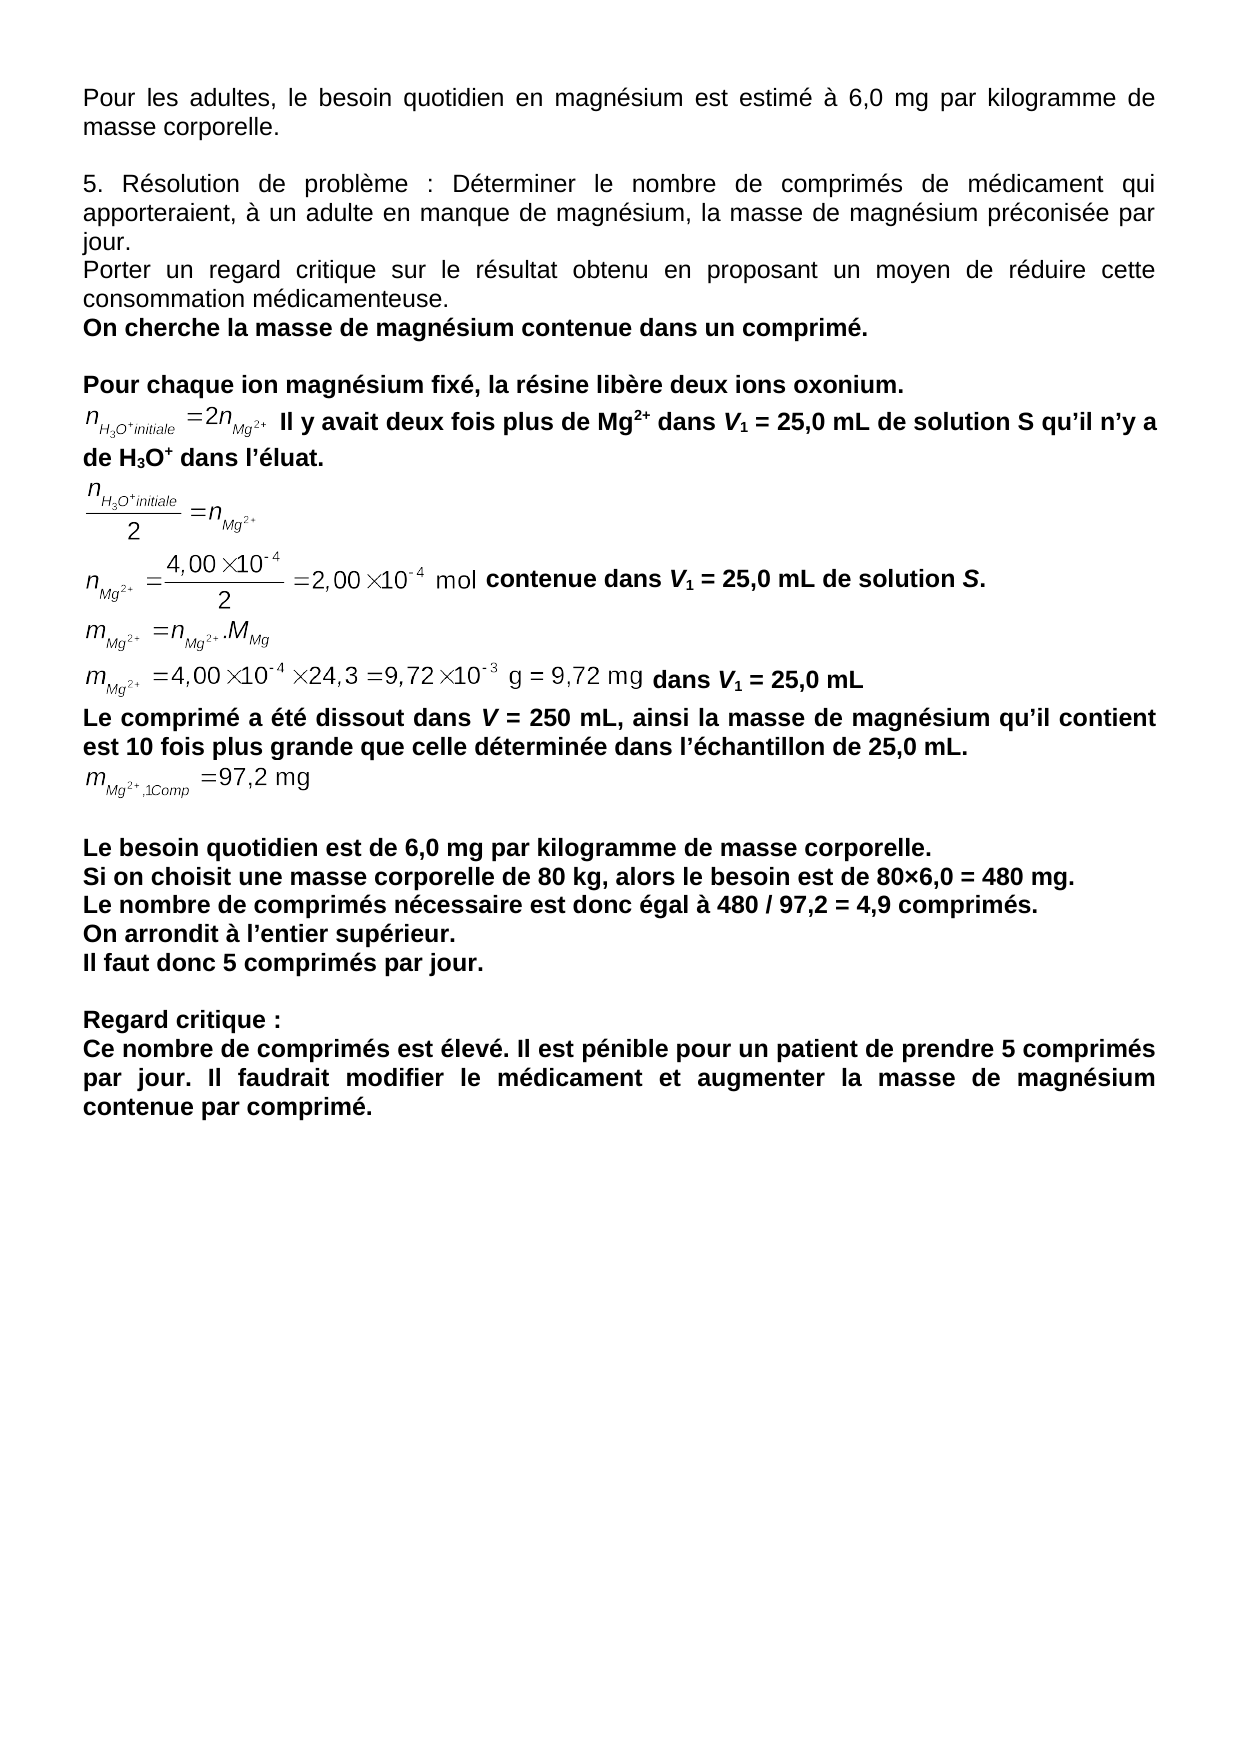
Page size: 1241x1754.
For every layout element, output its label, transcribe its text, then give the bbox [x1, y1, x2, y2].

text On cherche la masse de magnésium contenue dans un comprimé. [83, 313, 1157, 341]
text Le nombre de comprimés nécessaire est donc égal à 480 / 97,2 = 4,9 comprimés. [83, 890, 1157, 919]
text Regard critique : [83, 1005, 1157, 1034]
text Porter un regard critique sur le résultat obtenu en proposant un moyen de réduire cette consommation médicamenteuse. [83, 255, 1157, 313]
text Si on choisit une masse corporelle de 80 kg, alors le besoin est de 80×6,0 = 480 mg. [83, 861, 1157, 890]
text Le besoin quotidien est de 6,0 mg par kilogramme de masse corporelle. [83, 833, 1157, 861]
text 5. Résolution de problème : Déterminer le nombre de comprimés de médicament qui apporteraient, à un adulte en manque de magnésium, la masse de magnésium préconisée par jour. [83, 169, 1157, 255]
text Le comprimé a été dissout dans V = 250 mL, ainsi la masse de magnésium qu’il contient est 10 fois plus grande que celle déterminée dans l’échantillon de 25,0 mL. [83, 703, 1157, 760]
text Pour les adultes, le besoin quotidien en magnésium est estimé à 6,0 mg par kilogramme de masse corporelle. [83, 83, 1157, 140]
text Il y avait deux fois plus de Mg2+ dans V1 = 25,0 mL de solution S qu’il n’y a de H3O+ dans l’éluat. [83, 399, 1157, 471]
text Pour chaque ion magnésium fixé, la résine libère deux ions oxonium. [83, 370, 1157, 399]
text Il faut donc 5 comprimés par jour. [83, 948, 1157, 976]
text Ce nombre de comprimés est élevé. Il est pénible pour un patient de prendre 5 comprimés par jour. Il faudrait modifier le médicament et augmenter la masse de magnésium contenue par comprimé. [83, 1034, 1157, 1120]
text dans V1 = 25,0 mL [83, 657, 1157, 703]
text On arrondit à l’entier supérieur. [83, 919, 1157, 948]
text contenue dans V1 = 25,0 mL de solution S. [83, 544, 1157, 613]
